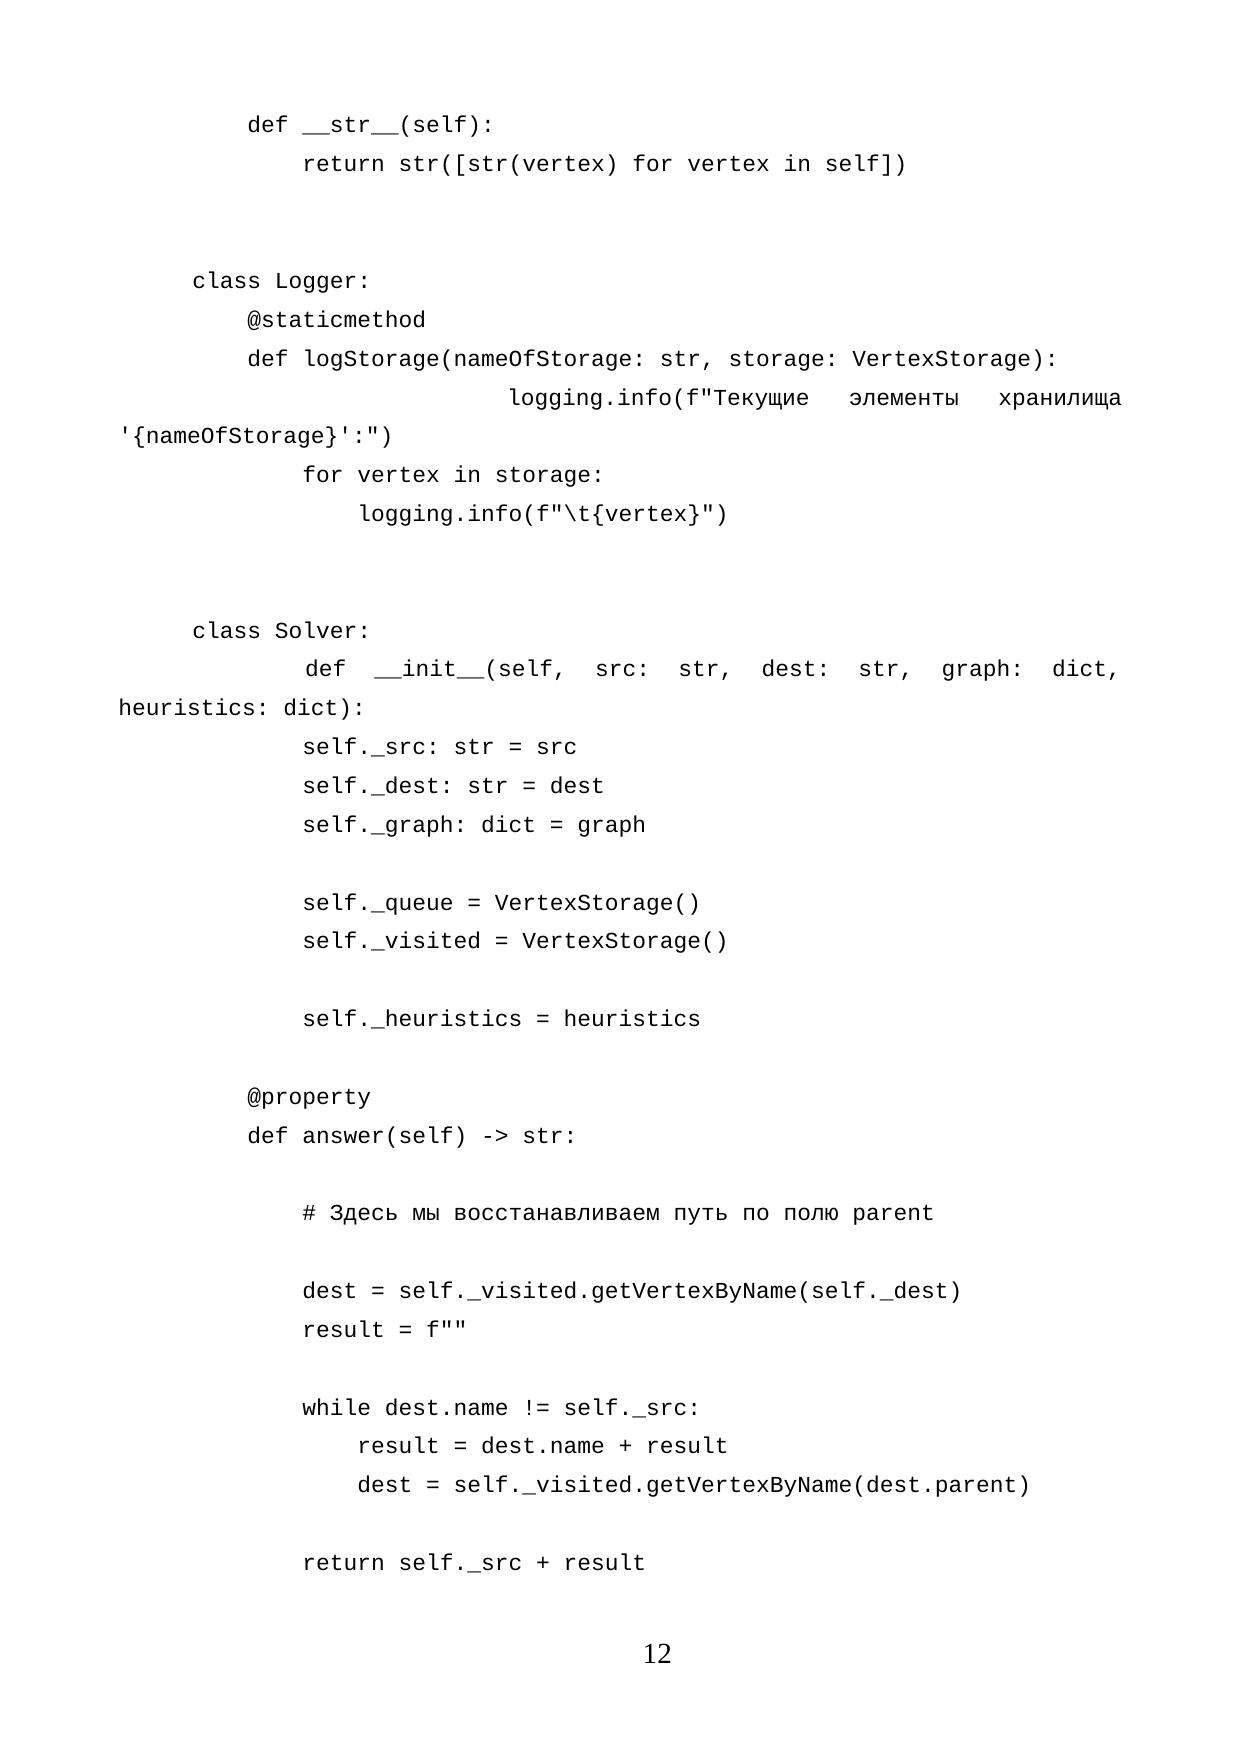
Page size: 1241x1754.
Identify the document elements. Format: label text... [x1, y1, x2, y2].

text def logStorage(nameOfStorage: str, storage: VertexStorage): [118, 347, 1122, 373]
text class Logger: [118, 269, 1122, 295]
text dest = self._visited.getVertexByName(self._dest) [118, 1279, 1122, 1305]
text self._src: str = src [118, 736, 1122, 761]
text return self._src + result [118, 1551, 1122, 1577]
text for vertex in storage: [118, 463, 1122, 489]
text class Solver: [118, 619, 1122, 645]
text @staticmethod [118, 308, 1122, 334]
text def __str__(self): [118, 114, 1122, 140]
text self._queue = VertexStorage() [118, 891, 1122, 917]
text dest = self._visited.getVertexByName(dest.parent) [118, 1474, 1122, 1500]
text def __init__(self, src: str, dest: str, graph: dict, heuristics: dict): [118, 658, 1122, 723]
text @property [118, 1085, 1122, 1111]
text self._graph: dict = graph [118, 813, 1122, 839]
text result = dest.name + result [118, 1435, 1122, 1461]
text def answer(self) -> str: [118, 1124, 1122, 1150]
text self._dest: str = dest [118, 774, 1122, 800]
text while dest.name != self._src: [118, 1396, 1122, 1422]
text # Здесь мы восстанавливаем путь по полю parent [118, 1202, 1122, 1228]
text return str([str(vertex) for vertex in self]) [118, 153, 1122, 179]
text logging.info(f"\t{vertex}") [118, 502, 1122, 528]
text self._visited = VertexStorage() [118, 930, 1122, 956]
text result = f"" [118, 1318, 1122, 1344]
text self._heuristics = heuristics [118, 1007, 1122, 1033]
text logging.info(f"Текущие элементы хранилища '{nameOfStorage}':") [118, 386, 1122, 451]
